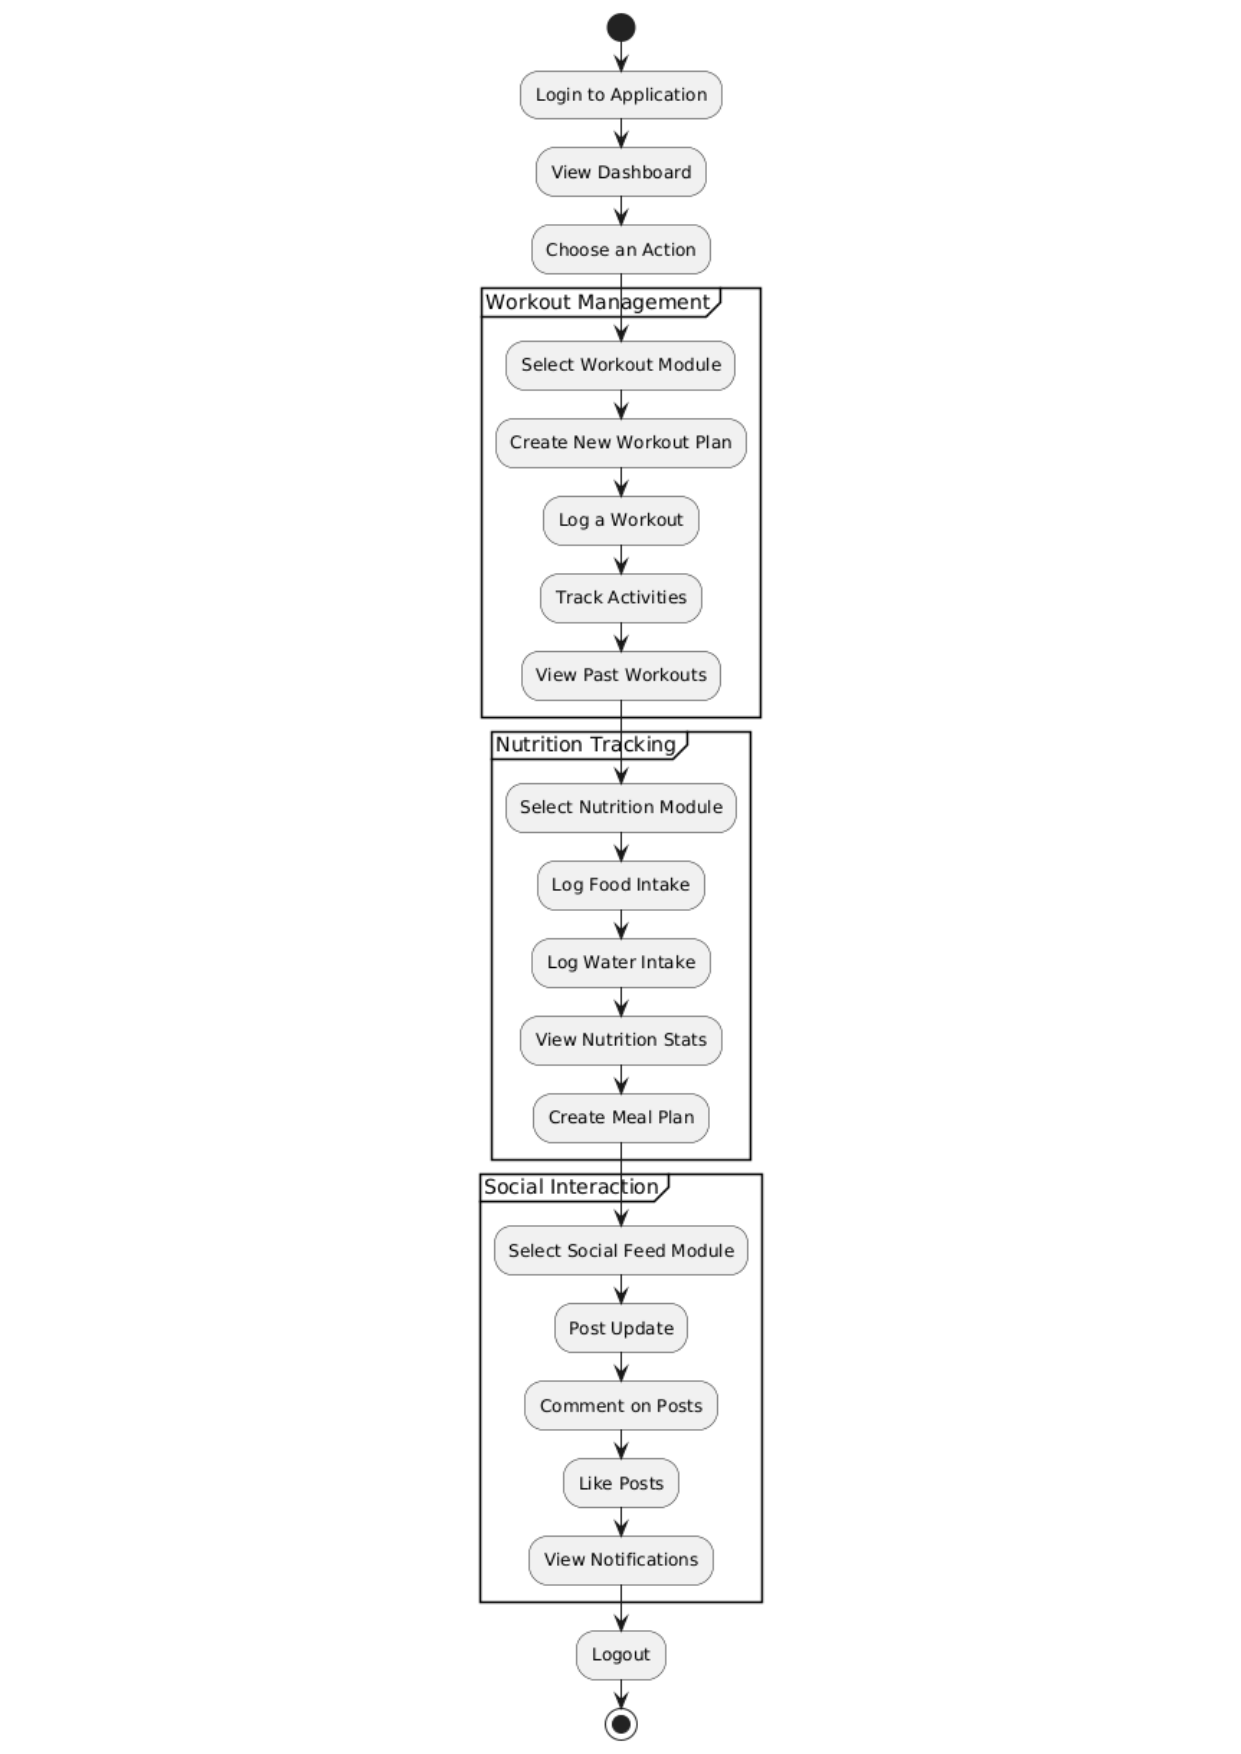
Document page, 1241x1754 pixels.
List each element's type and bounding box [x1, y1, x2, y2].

picture [464, 0, 776, 1754]
